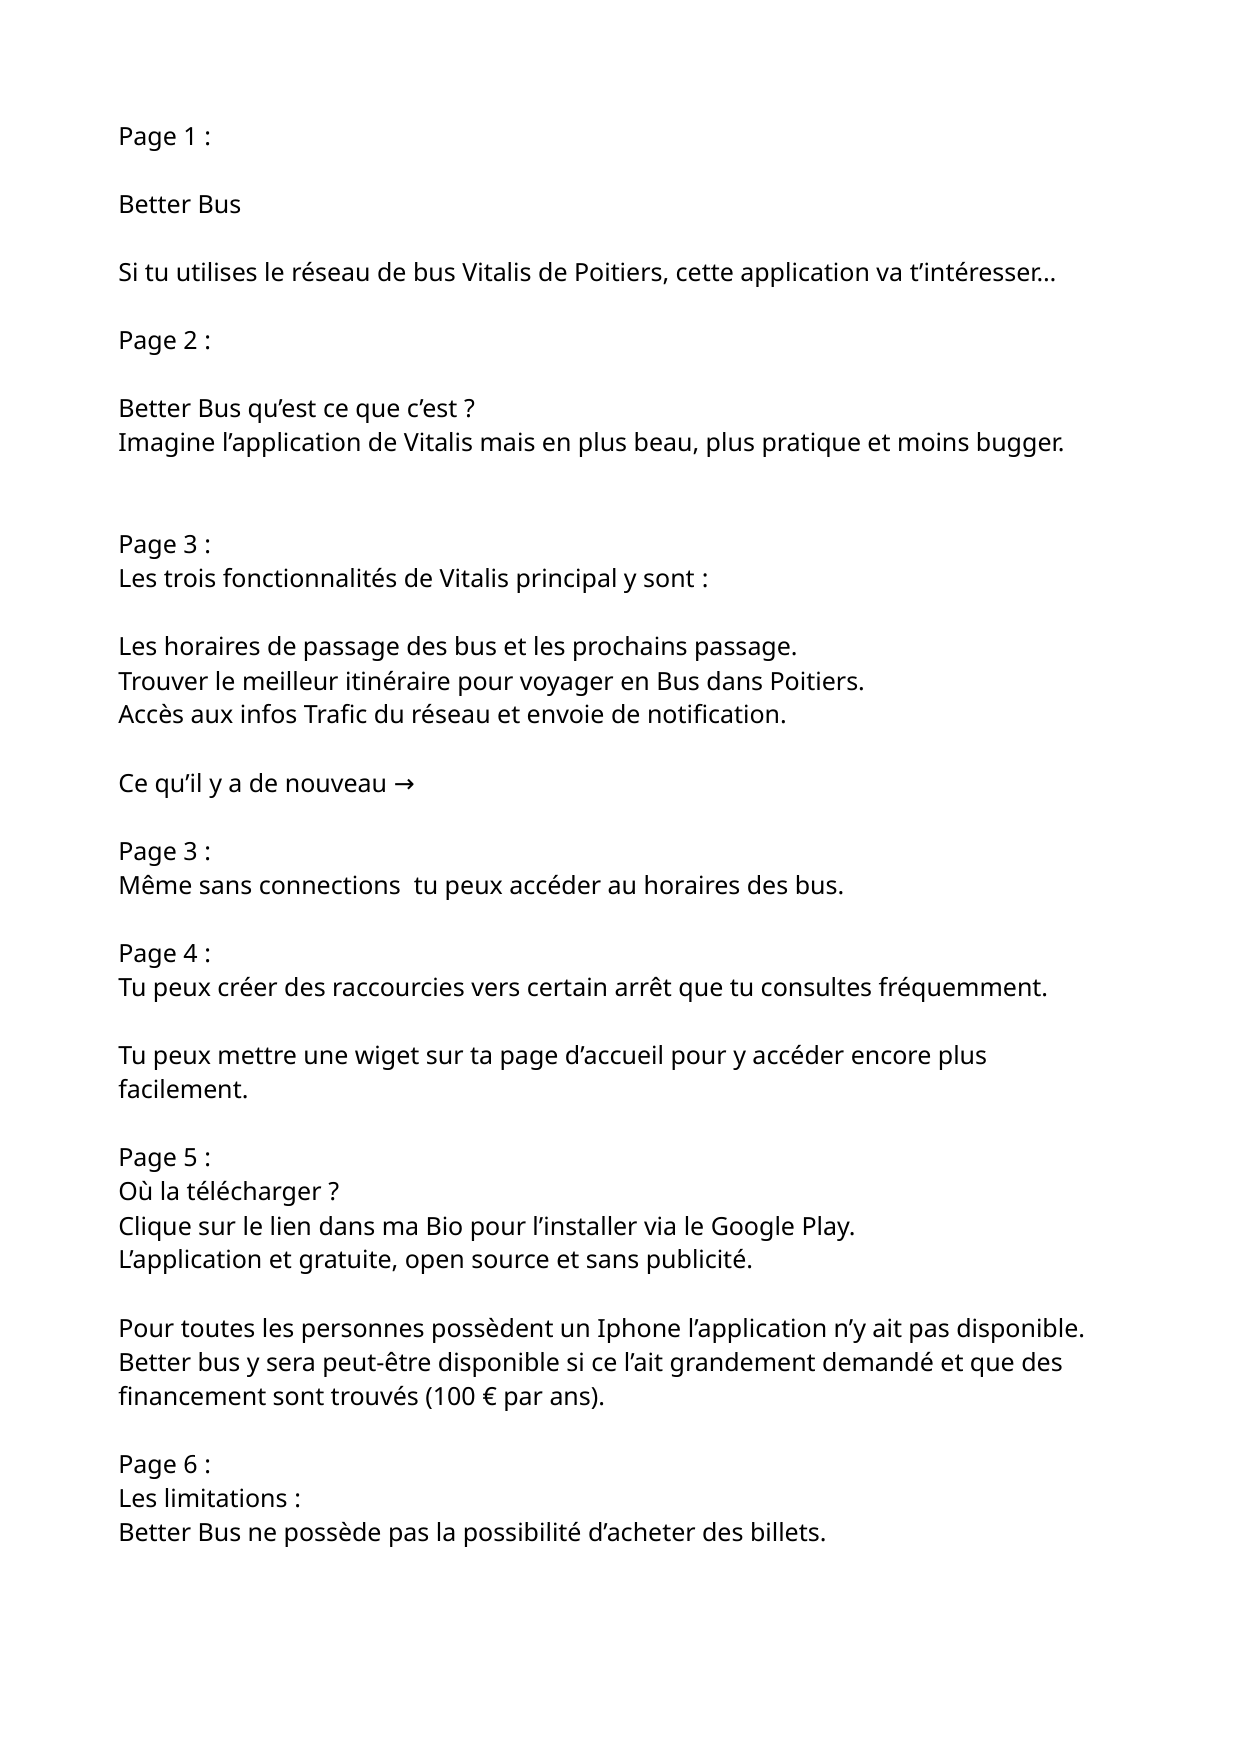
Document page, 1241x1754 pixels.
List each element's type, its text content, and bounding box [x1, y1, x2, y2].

text Ce qu’il y a de nouveau → [118, 765, 1122, 799]
text Clique sur le lien dans ma Bio pour l’installer via le Google Play. [118, 1208, 1122, 1242]
text Même sans connections tu peux accéder au horaires des bus. [118, 867, 1122, 902]
text Page 3 : [118, 527, 1122, 561]
text Page 5 : [118, 1140, 1122, 1174]
text Tu peux mettre une wiget sur ta page d’accueil pour y accéder encore plus facilement. [118, 1038, 1122, 1106]
text Imagine l’application de Vitalis mais en plus beau, plus pratique et moins bugger. [118, 425, 1122, 459]
text Page 6 : [118, 1447, 1122, 1481]
text Better Bus qu’est ce que c’est ? [118, 391, 1122, 425]
text L’application et gratuite, open source et sans publicité. [118, 1242, 1122, 1276]
text Les horaires de passage des bus et les prochains passage. [118, 629, 1122, 663]
text Page 1 : [118, 118, 1122, 152]
text Better Bus ne possède pas la possibilité d’acheter des billets. [118, 1515, 1122, 1549]
text Si tu utilises le réseau de bus Vitalis de Poitiers, cette application va t’intéresser… [118, 254, 1122, 288]
text Page 2 : [118, 322, 1122, 357]
text Les trois fonctionnalités de Vitalis principal y sont : [118, 561, 1122, 595]
text Les limitations : [118, 1481, 1122, 1515]
text Page 3 : [118, 833, 1122, 867]
text Page 4 : [118, 936, 1122, 970]
text Accès aux infos Trafic du réseau et envoie de notification. [118, 697, 1122, 731]
text Better Bus [118, 186, 1122, 220]
text Où la télécharger ? [118, 1174, 1122, 1208]
text Pour toutes les personnes possèdent un Iphone l’application n’y ait pas disponible. Better bus y sera peut-être disponible si ce l’ait grandement demandé et que des financement sont trouvés (100 € par ans). [118, 1310, 1122, 1412]
text Trouver le meilleur itinéraire pour voyager en Bus dans Poitiers. [118, 663, 1122, 697]
text Tu peux créer des raccourcies vers certain arrêt que tu consultes fréquemment. [118, 970, 1122, 1004]
